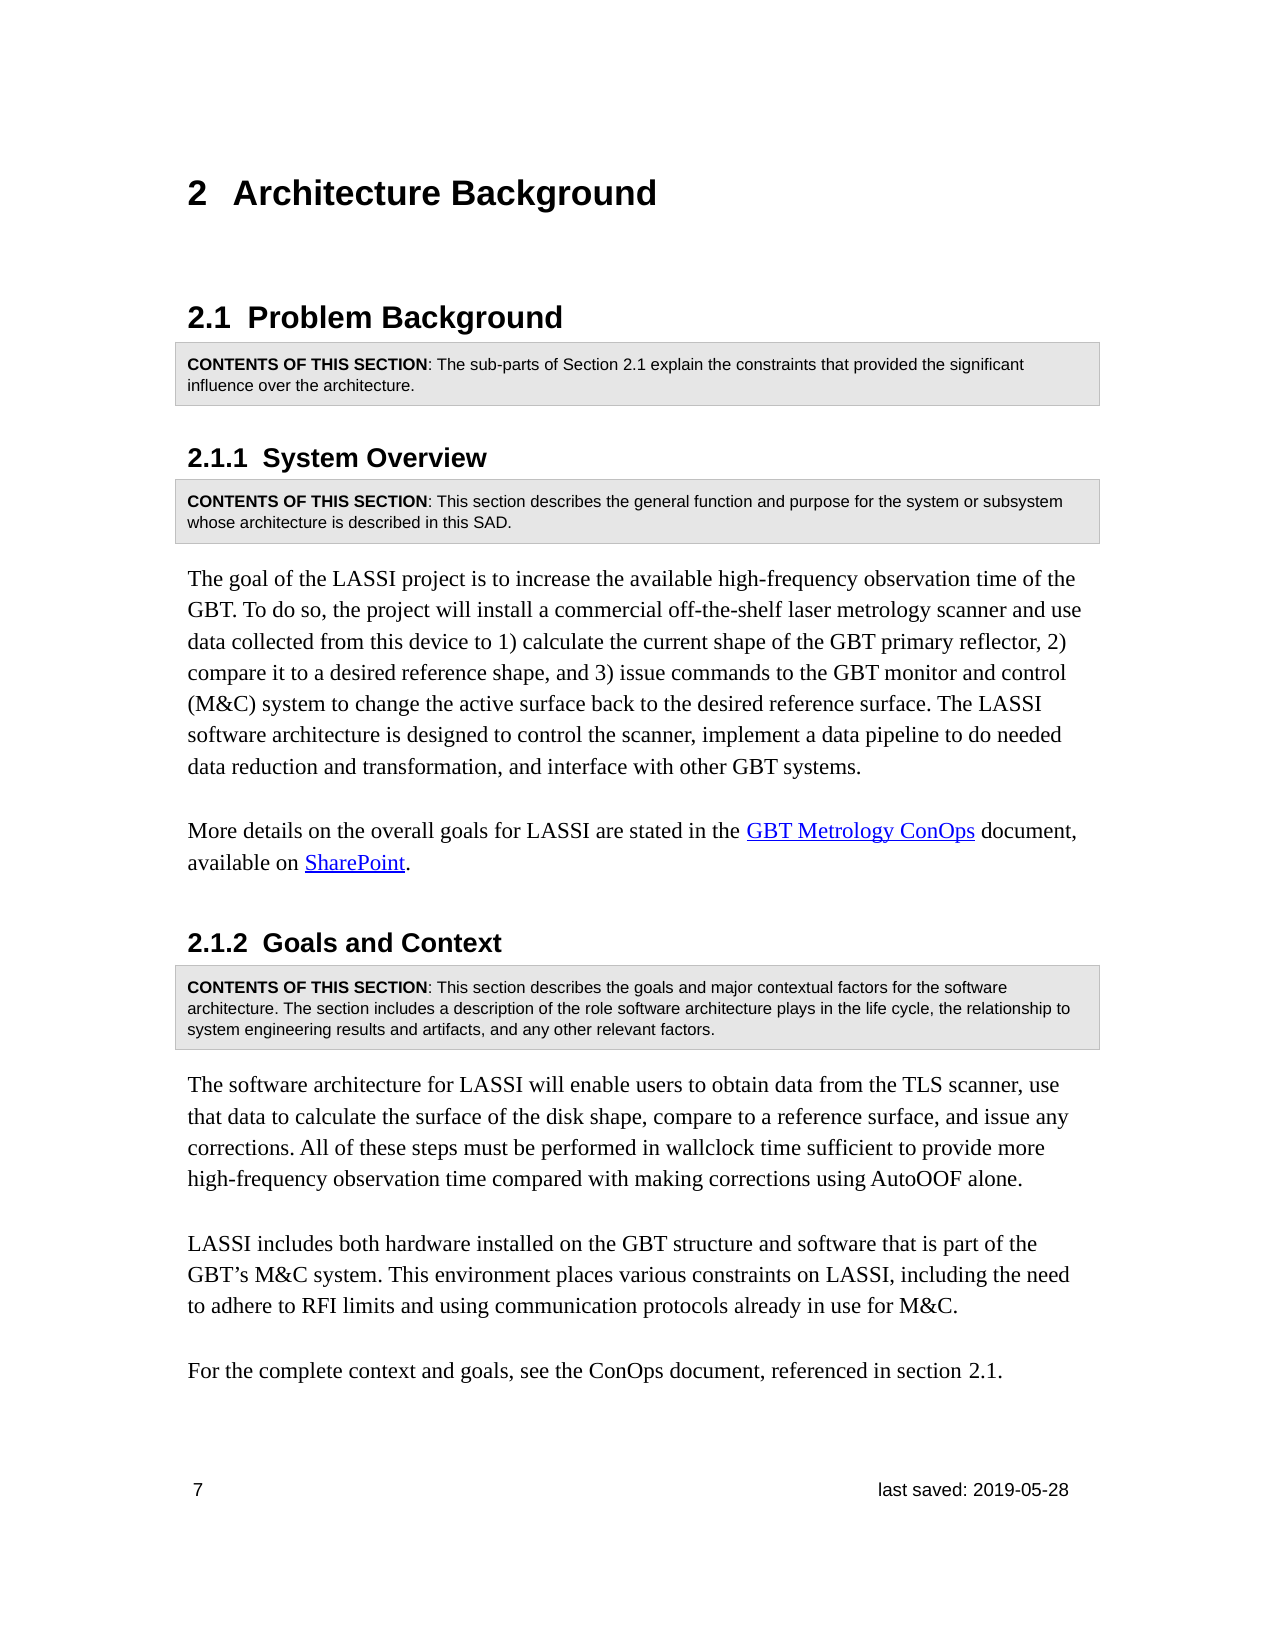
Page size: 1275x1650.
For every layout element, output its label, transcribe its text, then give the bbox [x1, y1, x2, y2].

table_header CONTENTS OF THIS SECTION: This section describes the general function and purpose for the system or subsystem whose architecture is described in this SAD. [176, 480, 1099, 543]
table_header CONTENTS OF THIS SECTION: This section describes the goals and major contextual factors for the software architecture. The section includes a description of the role software architecture plays in the life cycle, the relationship to system engineering results and artifacts, and any other relevant factors. [176, 966, 1099, 1049]
table_header CONTENTS OF THIS SECTION: The sub-parts of Section 2.1 explain the constraints that provided the significant influence over the architecture. [176, 343, 1099, 405]
text For the complete context and goals, see the ConOps document, referenced in section 2.1. [187, 1352, 1087, 1383]
subtitle Goals and Context [187, 923, 1087, 958]
text More details on the overall goals for LASSI are stated in the GBT Metrology ConOps document, available on SharePoint. [187, 812, 1087, 875]
subtitle System Overview [187, 437, 1087, 473]
text LASSI includes both hardware installed on the GBT structure and software that is part of the GBT’s M&C system. This environment places various constraints on LASSI, including the need to adhere to RFI limits and using communication protocols already in use for M&C. [187, 1225, 1087, 1319]
subtitle Problem Background [187, 296, 1087, 335]
text The software architecture for LASSI will enable users to obtain data from the TLS scanner, use that data to calculate the surface of the disk shape, compare to a reference surface, and issue any corrections. All of these steps must be performed in wallclock time sufficient to provide more high-frequency observation time compared with making corrections using AutoOOF alone. [187, 1067, 1087, 1192]
text The goal of the LASSI project is to increase the available high-frequency observation time of the GBT. To do so, the project will install a commercial off-the-shelf laser metrology scanner and use data collected from this device to 1) calculate the current shape of the GBT primary reflector, 2) compare it to a desired reference shape, and 3) issue commands to the GBT monitor and control (M&C) system to change the active surface back to the desired reference surface. The LASSI software architecture is designed to control the scanner, implement a data pipeline to do needed data reduction and transformation, and interface with other GBT systems. [187, 560, 1087, 779]
subtitle Architecture Background [187, 156, 1087, 212]
